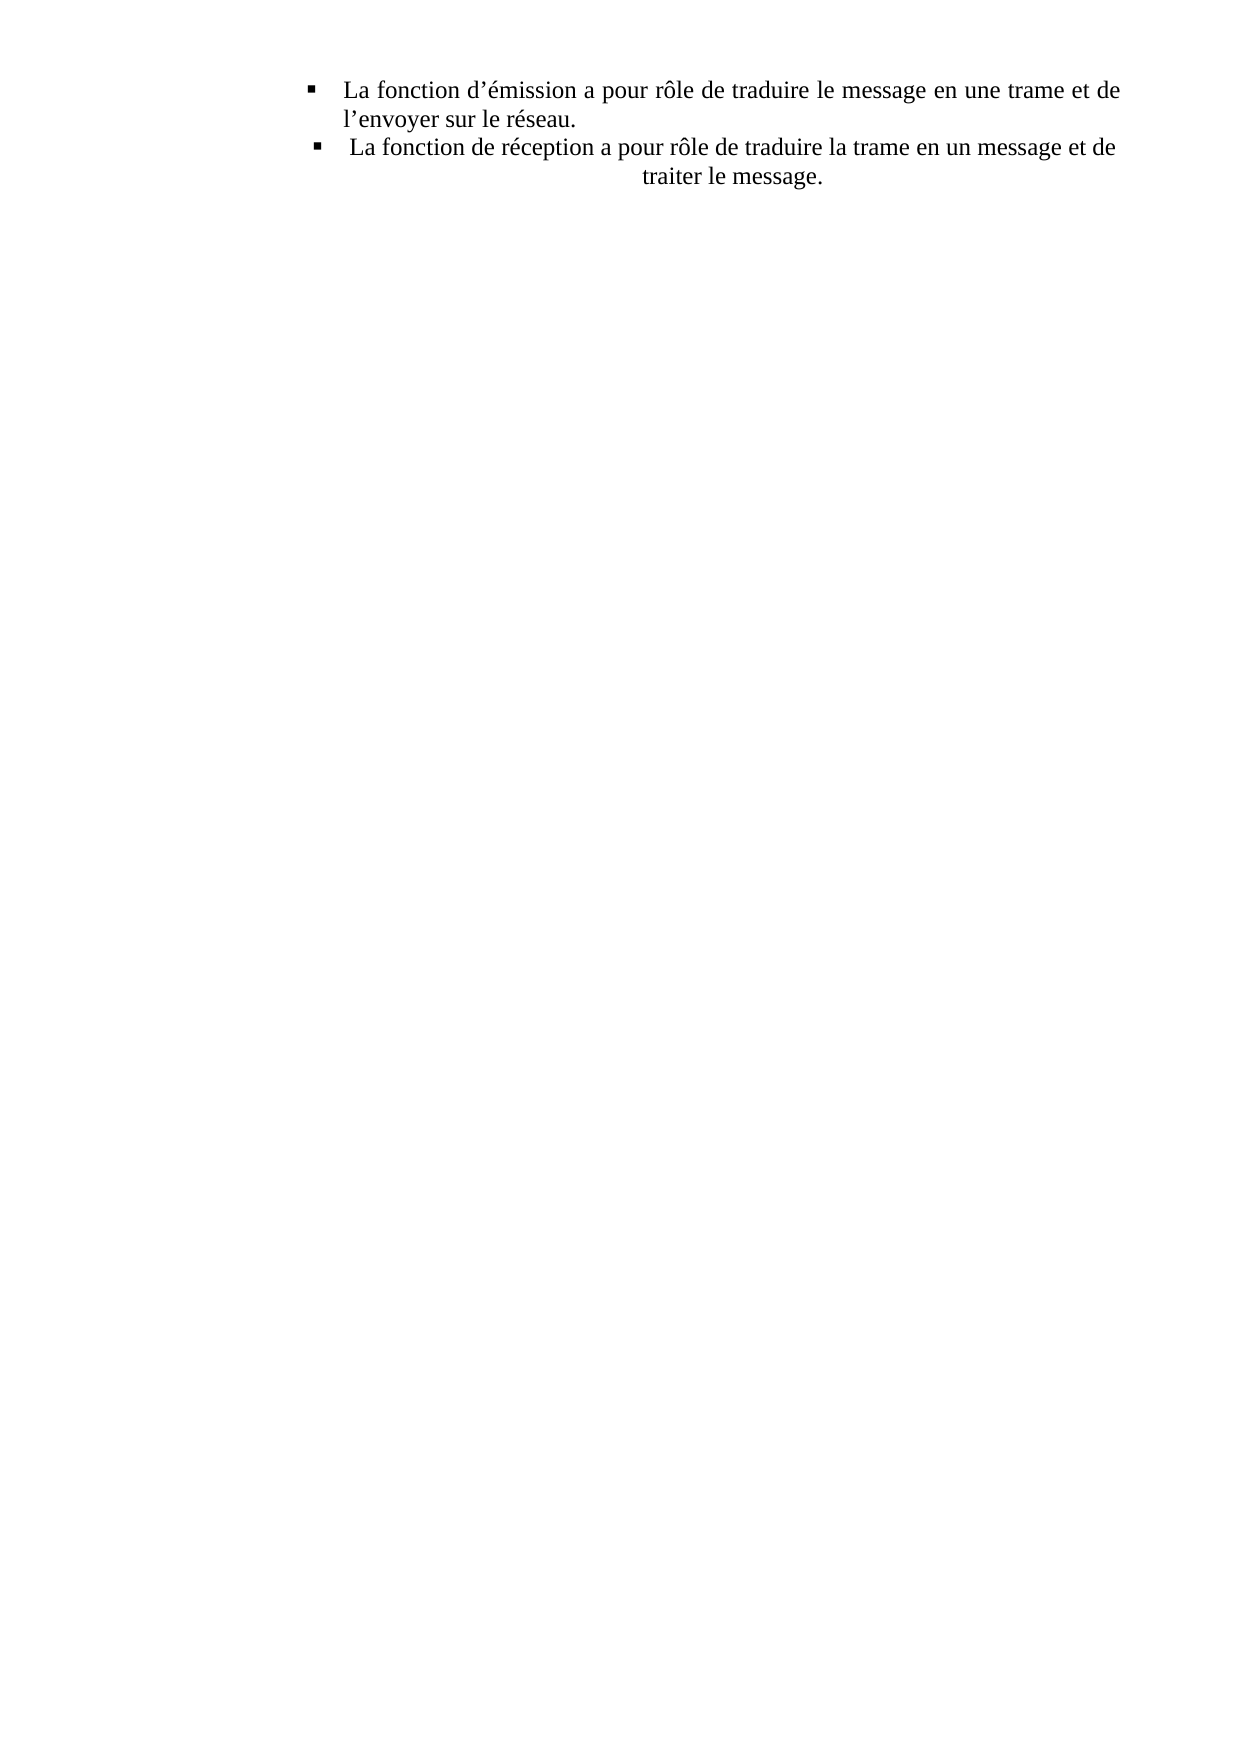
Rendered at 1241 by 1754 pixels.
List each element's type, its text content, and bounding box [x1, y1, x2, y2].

list La fonction d’émission a pour rôle de traduire le message en une trame et de l’envoyer sur le réseau. [306, 75, 1122, 132]
list La fonction de réception a pour rôle de traduire la trame en un message et de traiter le message. [306, 132, 1122, 190]
